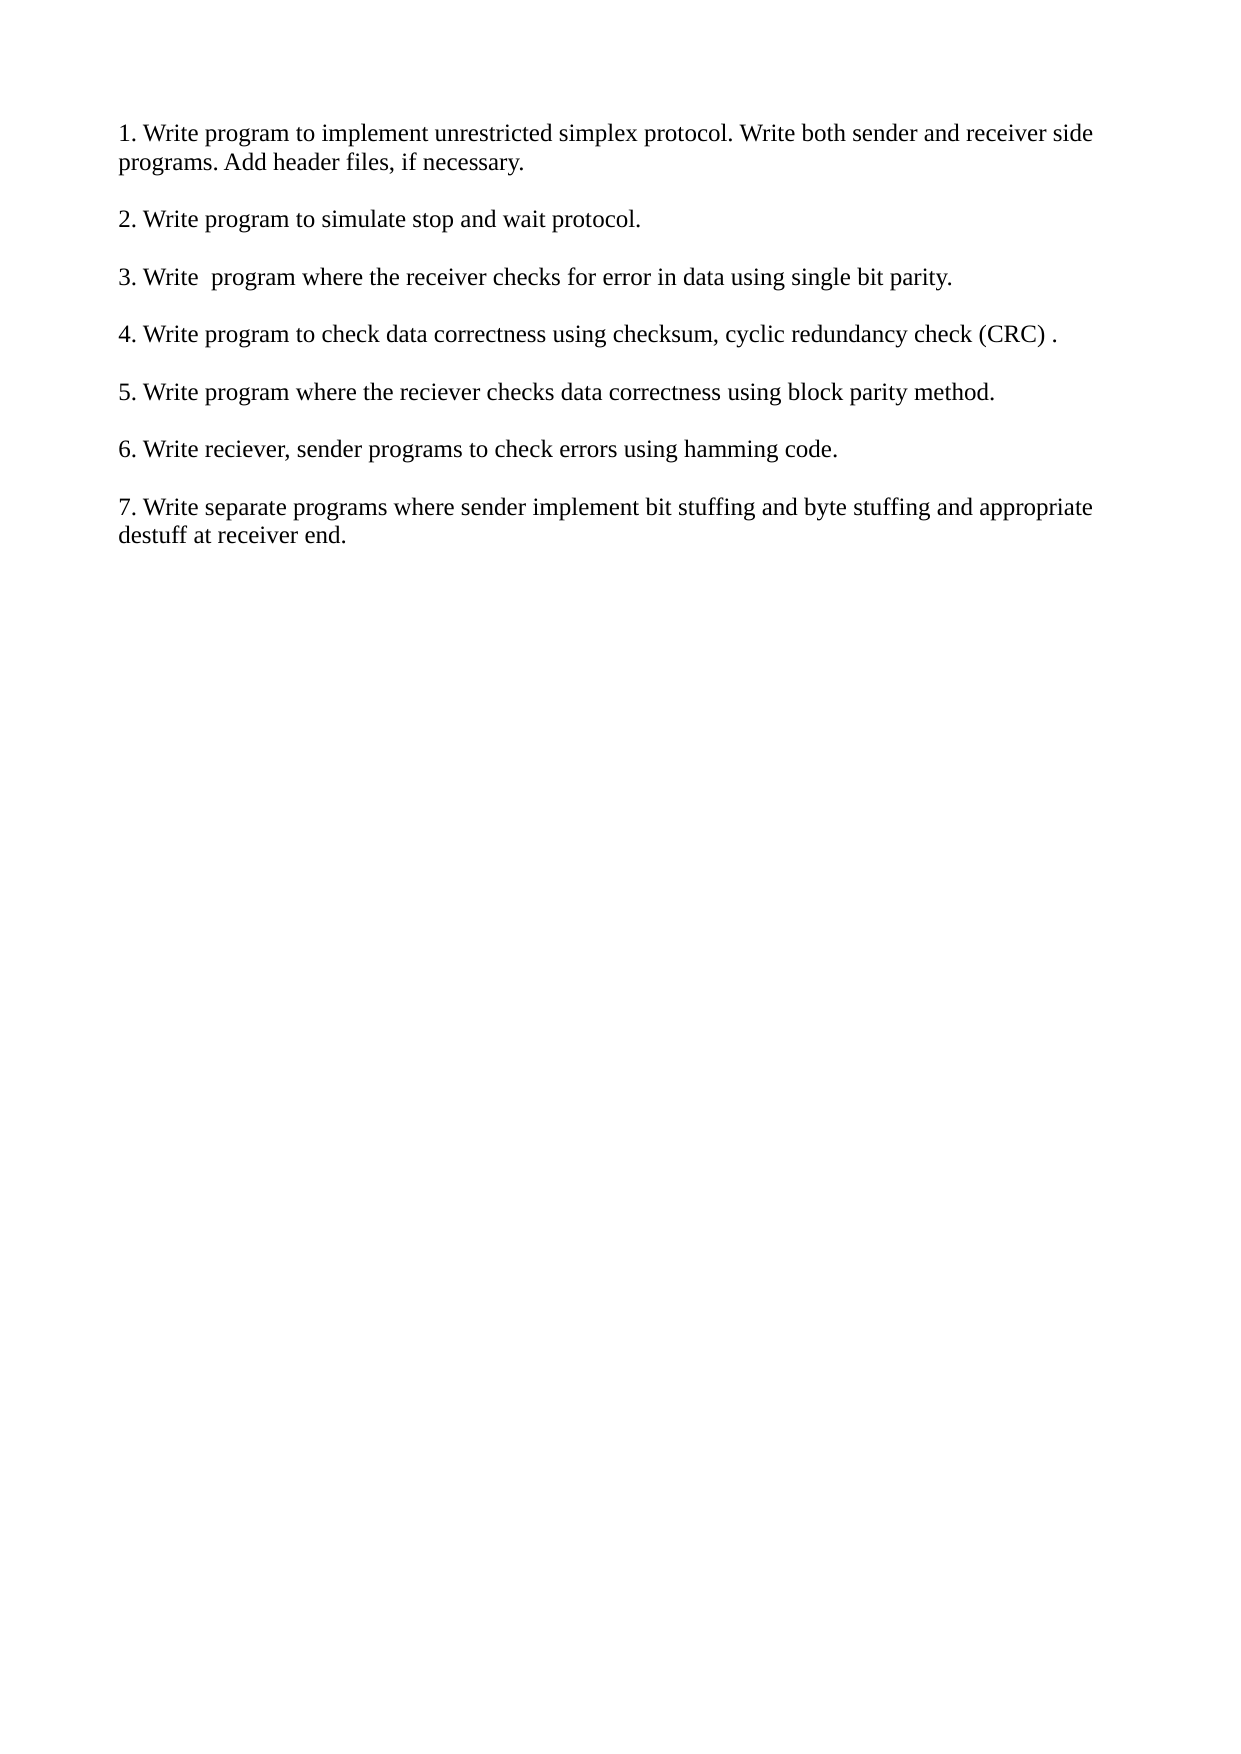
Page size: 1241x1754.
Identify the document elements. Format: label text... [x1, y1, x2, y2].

text 7. Write separate programs where sender implement bit stuffing and byte stuffing and appropriate destuff at receiver end. [118, 492, 1122, 549]
text 4. Write program to check data correctness using checksum, cyclic redundancy check (CRC) . [118, 319, 1122, 348]
text 1. Write program to implement unrestricted simplex protocol. Write both sender and receiver side programs. Add header files, if necessary. [118, 118, 1122, 176]
text 2. Write program to simulate stop and wait protocol. [118, 204, 1122, 233]
text 6. Write reciever, sender programs to check errors using hamming code. [118, 434, 1122, 463]
text 3. Write program where the receiver checks for error in data using single bit parity. [118, 262, 1122, 291]
text 5. Write program where the reciever checks data correctness using block parity method. [118, 377, 1122, 406]
